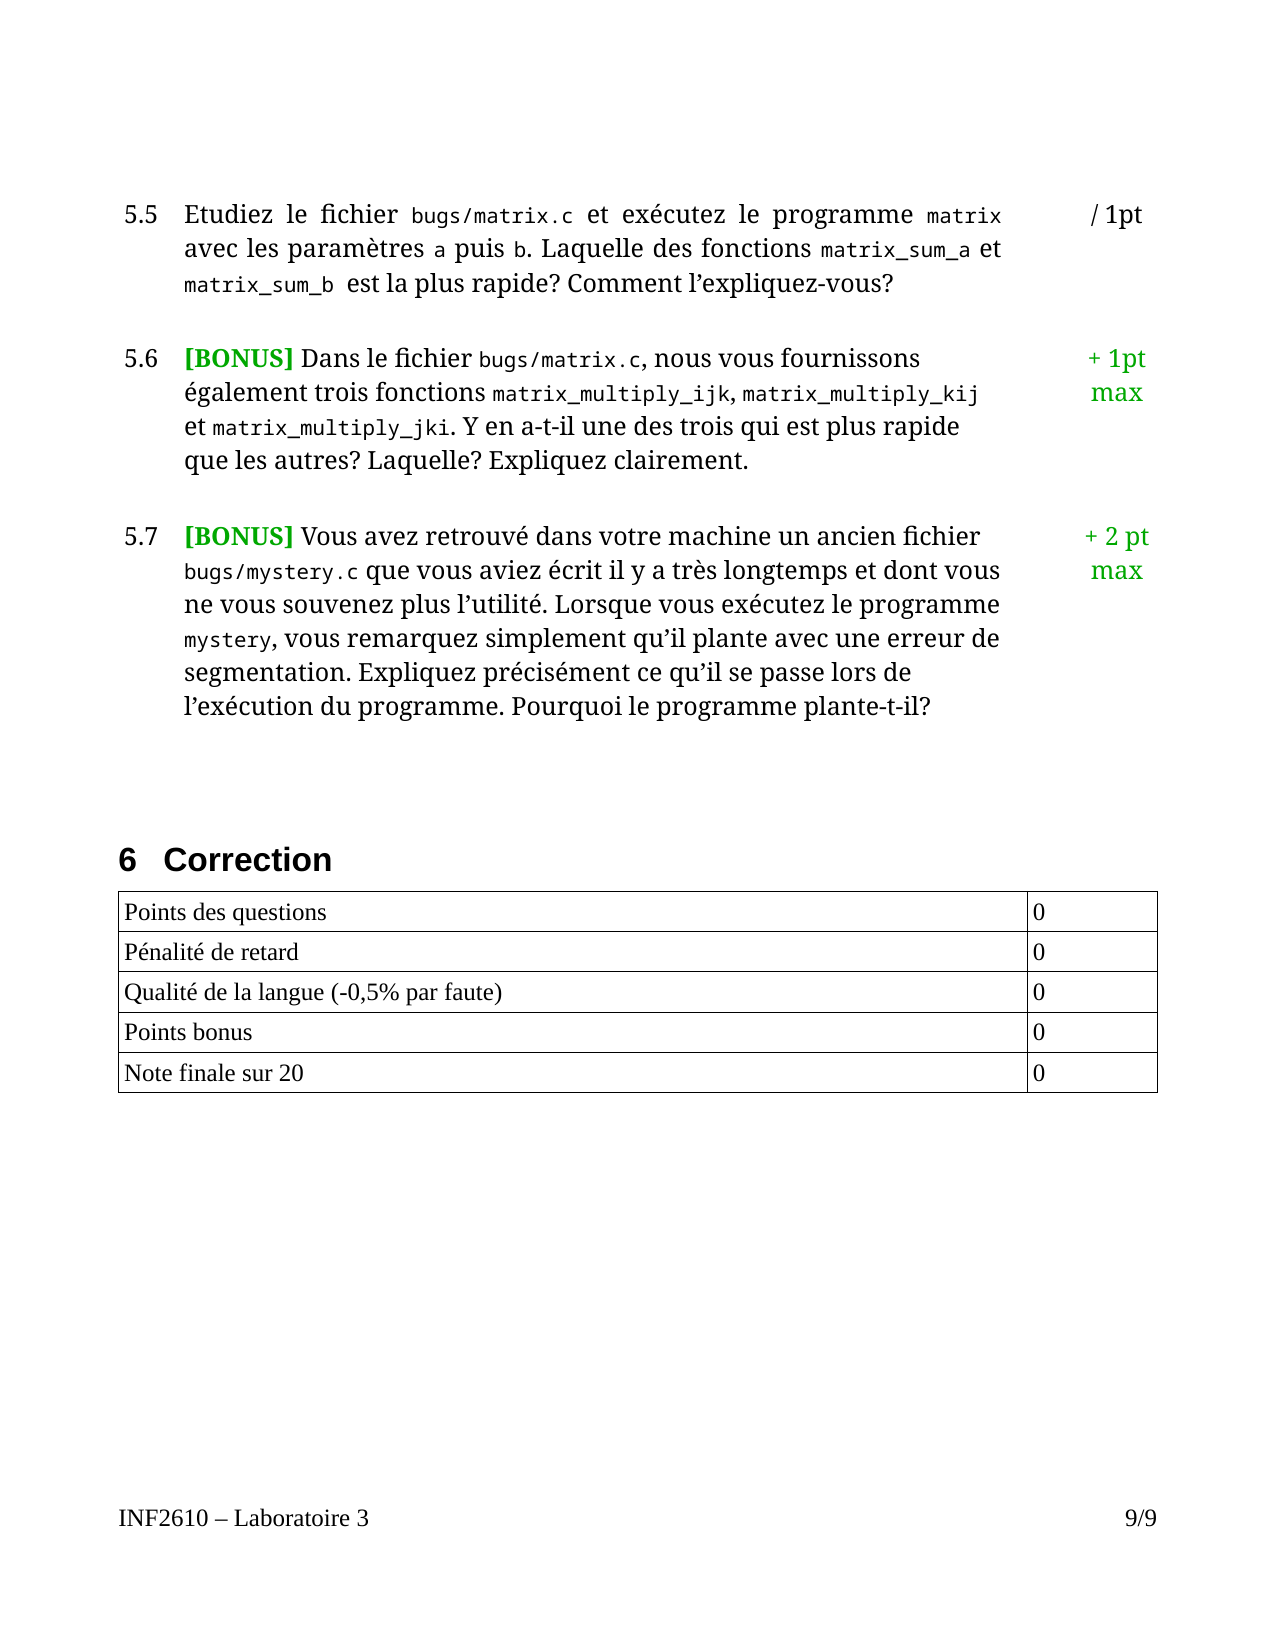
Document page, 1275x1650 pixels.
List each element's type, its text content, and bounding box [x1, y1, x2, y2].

table_cell Note finale sur 20 [119, 1053, 1027, 1092]
table_cell Pénalité de retard [119, 932, 1027, 971]
table_header 0 [1028, 892, 1157, 931]
table_cell [BONUS] Vous avez retrouvé dans votre machine un ancien fichier bugs/mystery.c que vous aviez écrit il y a très longtemps et dont vous ne vous souvenez plus l’utilité. Lorsque vous exécutez le programme mystery, vous remarquez simplement qu’il plante avec une erreur de segmentation. Expliquez précisément ce qu’il se passe lors de l’exécution du programme. Pourquoi le programme plante-t-il? [118, 498, 1007, 743]
table_cell 0 [1028, 1013, 1157, 1052]
table_cell 0 [1028, 972, 1157, 1012]
table_cell [BONUS] Dans le fichier bugs/matrix.c, nous vous fournissons également trois fonctions matrix_multiply_ijk, matrix_multiply_kij et matrix_multiply_jki. Y en a-t-il une des trois qui est plus rapide que les autres? Laquelle? Expliquez clairement. [118, 320, 1007, 498]
table_cell Etudiez le fichier bugs/matrix.c et exécutez le programme matrix avec les paramètres a puis b. Laquelle des fonctions matrix_sum_a et matrix_sum_b est la plus rapide? Comment l’expliquez-vous? [118, 176, 1007, 320]
table_cell Points bonus [119, 1013, 1027, 1052]
table_cell [1007, 498, 1076, 743]
table_cell [1007, 176, 1076, 320]
table_cell + 2 pt max [1076, 498, 1157, 743]
table_header Points des questions [119, 892, 1027, 931]
table_cell 0 [1028, 1053, 1157, 1092]
table_cell Qualité de la langue (-0,5% par faute) [119, 972, 1027, 1012]
table_cell 0 [1028, 932, 1157, 971]
table_cell [1007, 320, 1076, 498]
table_cell + 1pt max [1076, 320, 1157, 498]
subtitle Correction [118, 839, 1157, 878]
table_cell / 1pt [1076, 176, 1157, 320]
